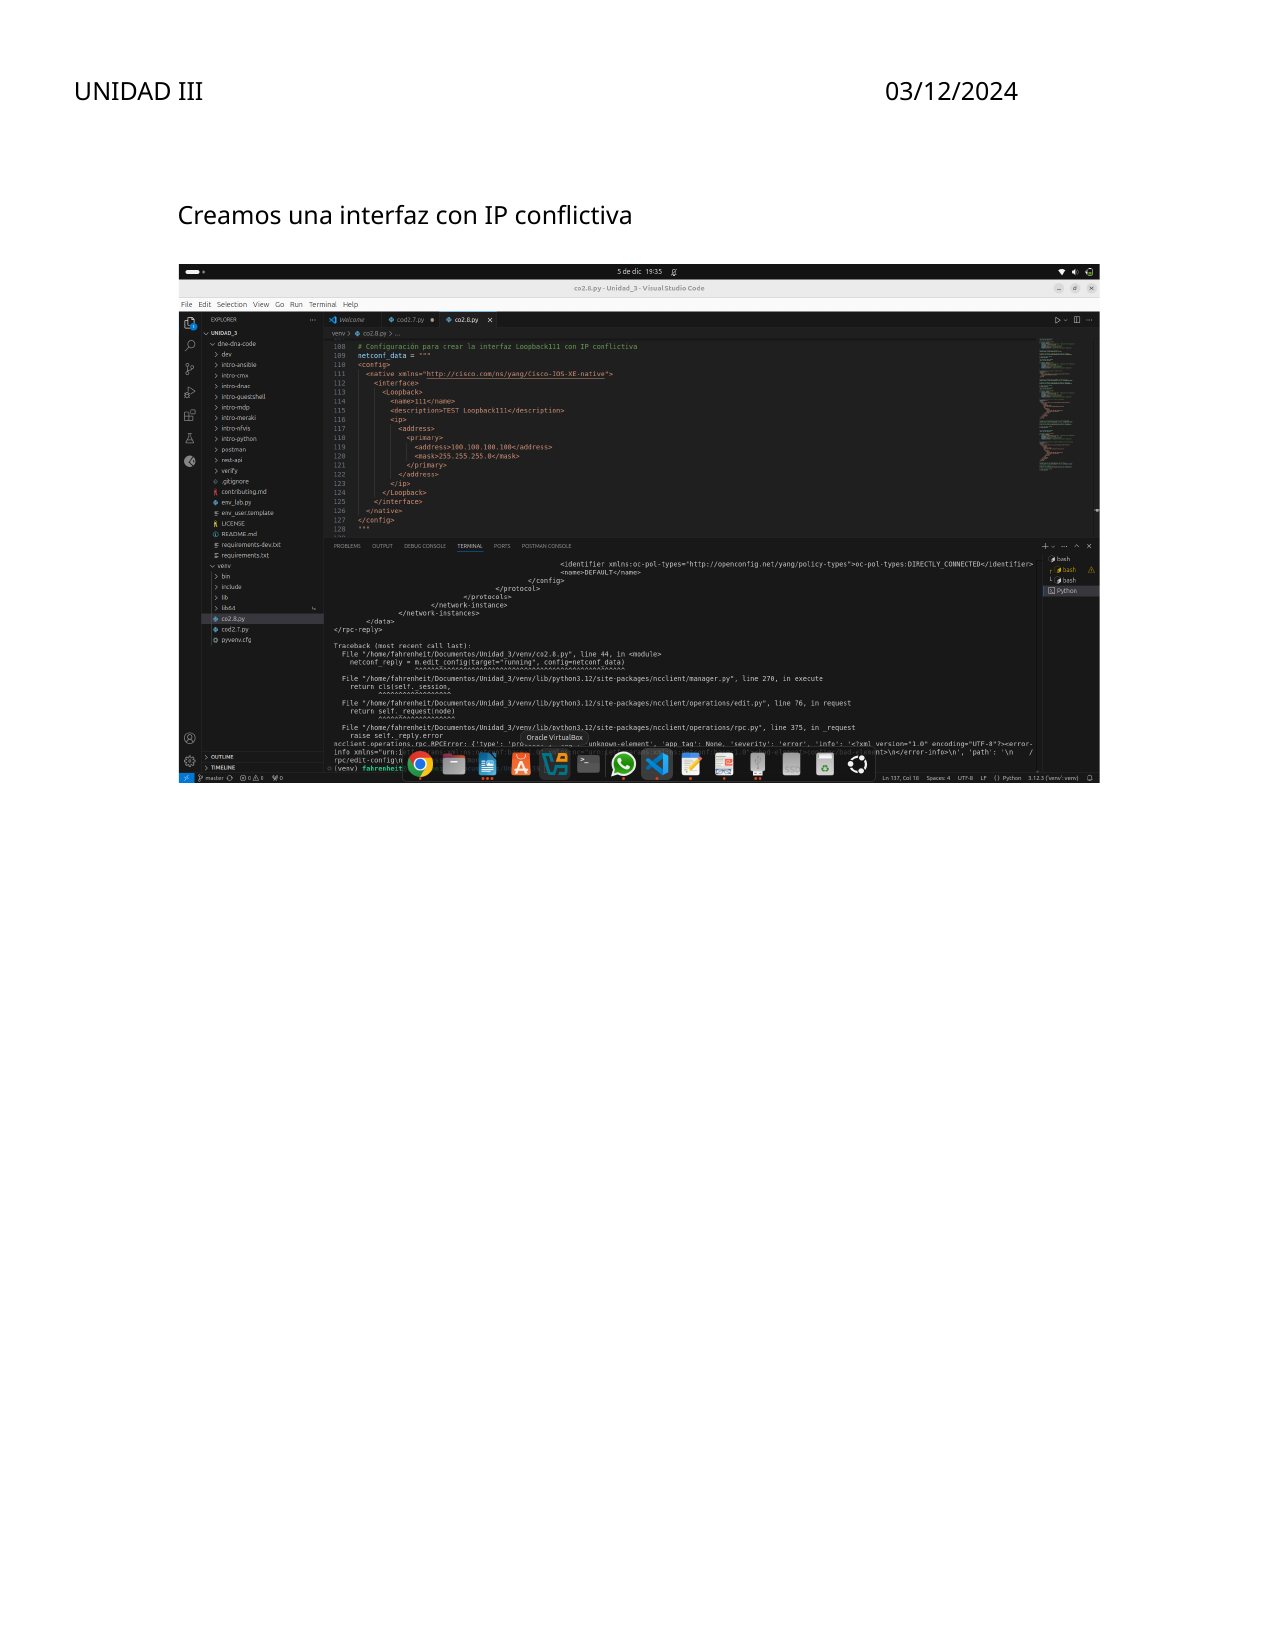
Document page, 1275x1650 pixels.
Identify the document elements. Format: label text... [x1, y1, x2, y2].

text Creamos una interfaz con IP conflictiva [177, 198, 1098, 232]
picture [178, 264, 1100, 783]
